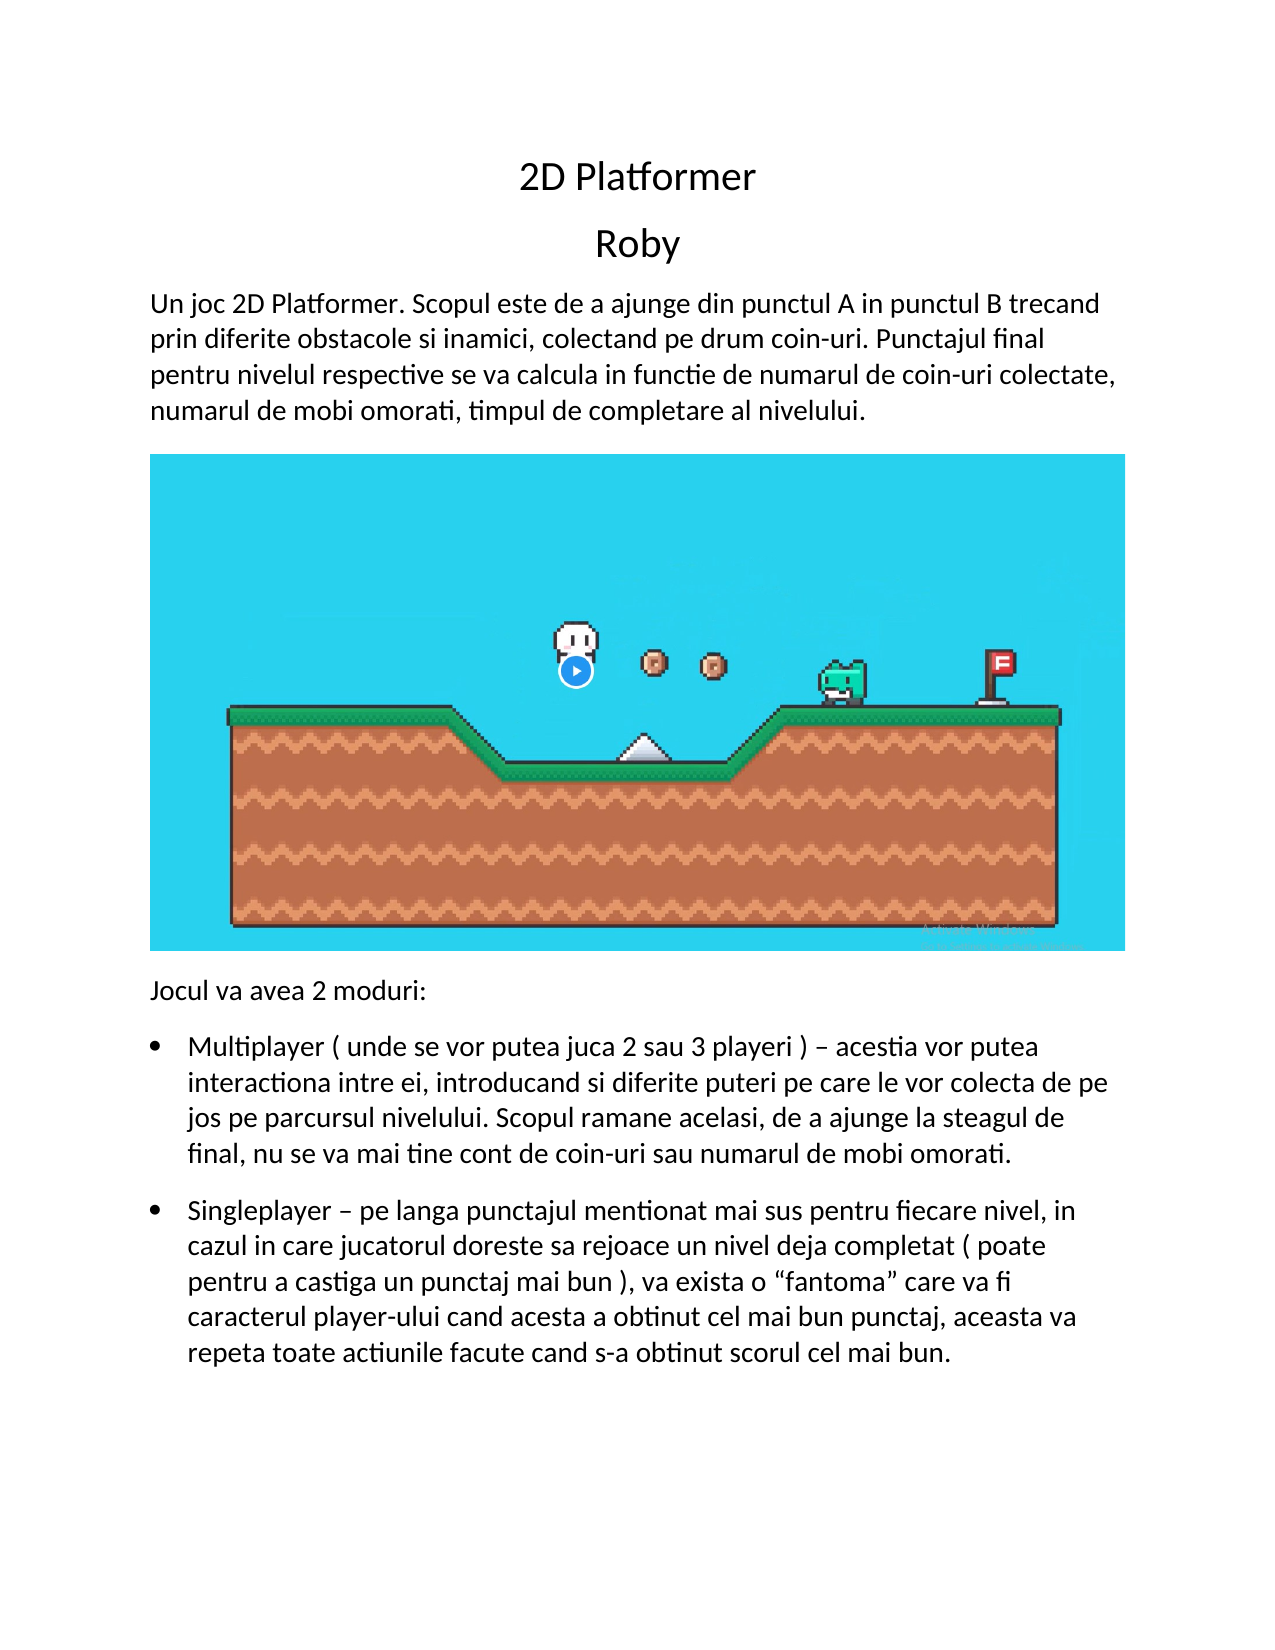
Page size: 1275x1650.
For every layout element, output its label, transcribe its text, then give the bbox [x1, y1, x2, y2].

text Un joc 2D Platformer. Scopul este de a ajunge din punctul A in punctul B trecand prin diferite obstacole si inamici, colectand pe drum coin-uri. Punctajul final pentru nivelul respective se va calcula in functie de numarul de coin-uri colectate, numarul de mobi omorati, timpul de completare al nivelului. [150, 285, 1125, 427]
list Singleplayer – pe langa punctajul mentionat mai sus pentru fiecare nivel, in cazul in care jucatorul doreste sa rejoace un nivel deja completat ( poate pentru a castiga un punctaj mai bun ), va exista o “fantoma” care va fi caracterul player-ului cand acesta a obtinut cel mai bun punctaj, aceasta va repeta toate actiunile facute cand s-a obtinut scorul cel mai bun. [150, 1192, 1125, 1370]
list Multiplayer ( unde se vor putea juca 2 sau 3 playeri ) – acestia vor putea interactiona intre ei, introducand si diferite puteri pe care le vor colecta de pe jos pe parcursul nivelului. Scopul ramane acelasi, de a ajunge la steagul de final, nu se va mai tine cont de coin-uri sau numarul de mobi omorati. [150, 1028, 1125, 1171]
text Roby [150, 217, 1125, 268]
text 2D Platformer [150, 150, 1125, 201]
text Jocul va avea 2 moduri: [150, 972, 1125, 1007]
